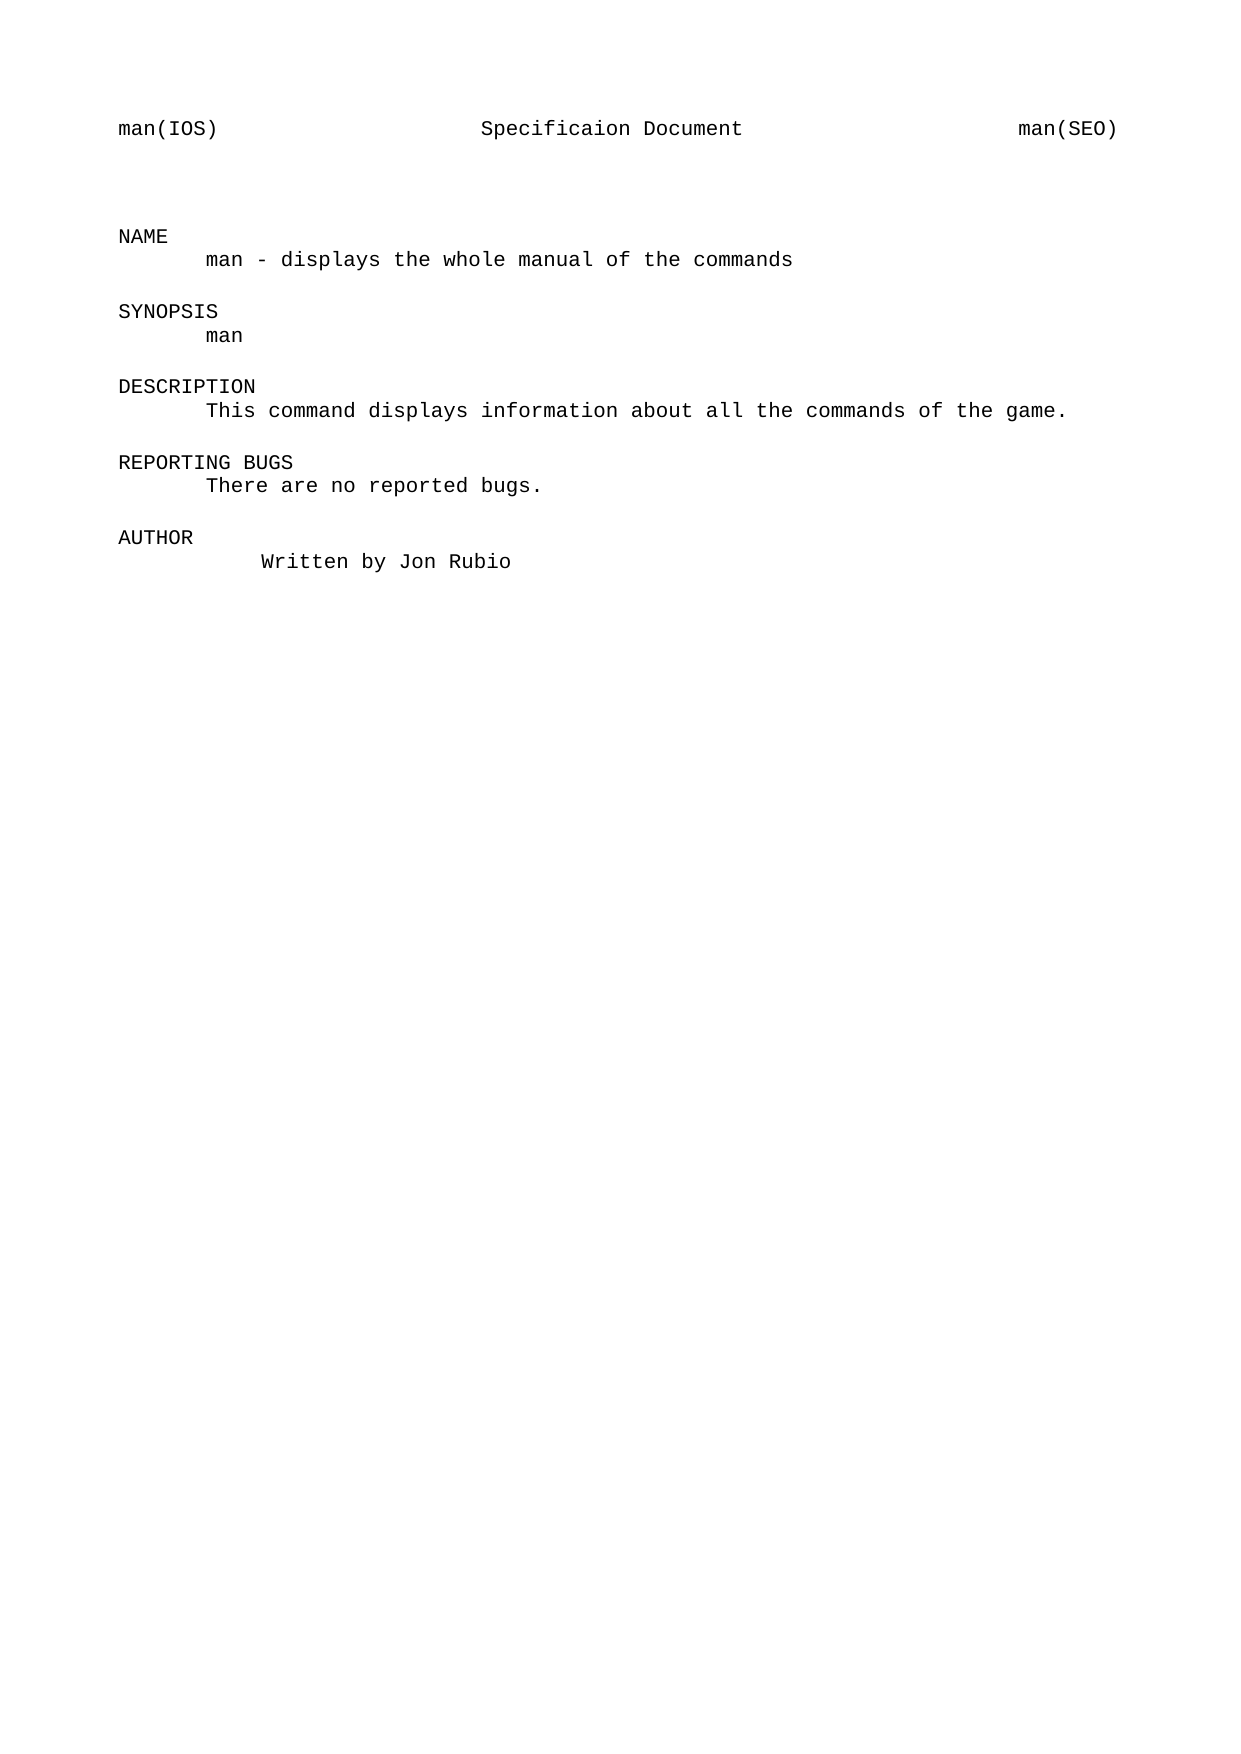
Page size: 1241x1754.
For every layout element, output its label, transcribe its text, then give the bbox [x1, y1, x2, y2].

text NAME [118, 226, 1122, 249]
text AUTHOR [118, 527, 1122, 551]
text man - displays the whole manual of the commands [118, 249, 1122, 273]
text man(IOS) Specificaion Document man(SEO) [118, 118, 1122, 142]
text man [118, 325, 1122, 348]
text REPORTING BUGS [118, 452, 1122, 475]
text This command displays information about all the commands of the game. [118, 400, 1122, 424]
text There are no reported bugs. [118, 475, 1122, 499]
text SYNOPSIS [118, 301, 1122, 325]
text Written by Jon Rubio [118, 551, 1122, 574]
text DESCRIPTION [118, 376, 1122, 400]
